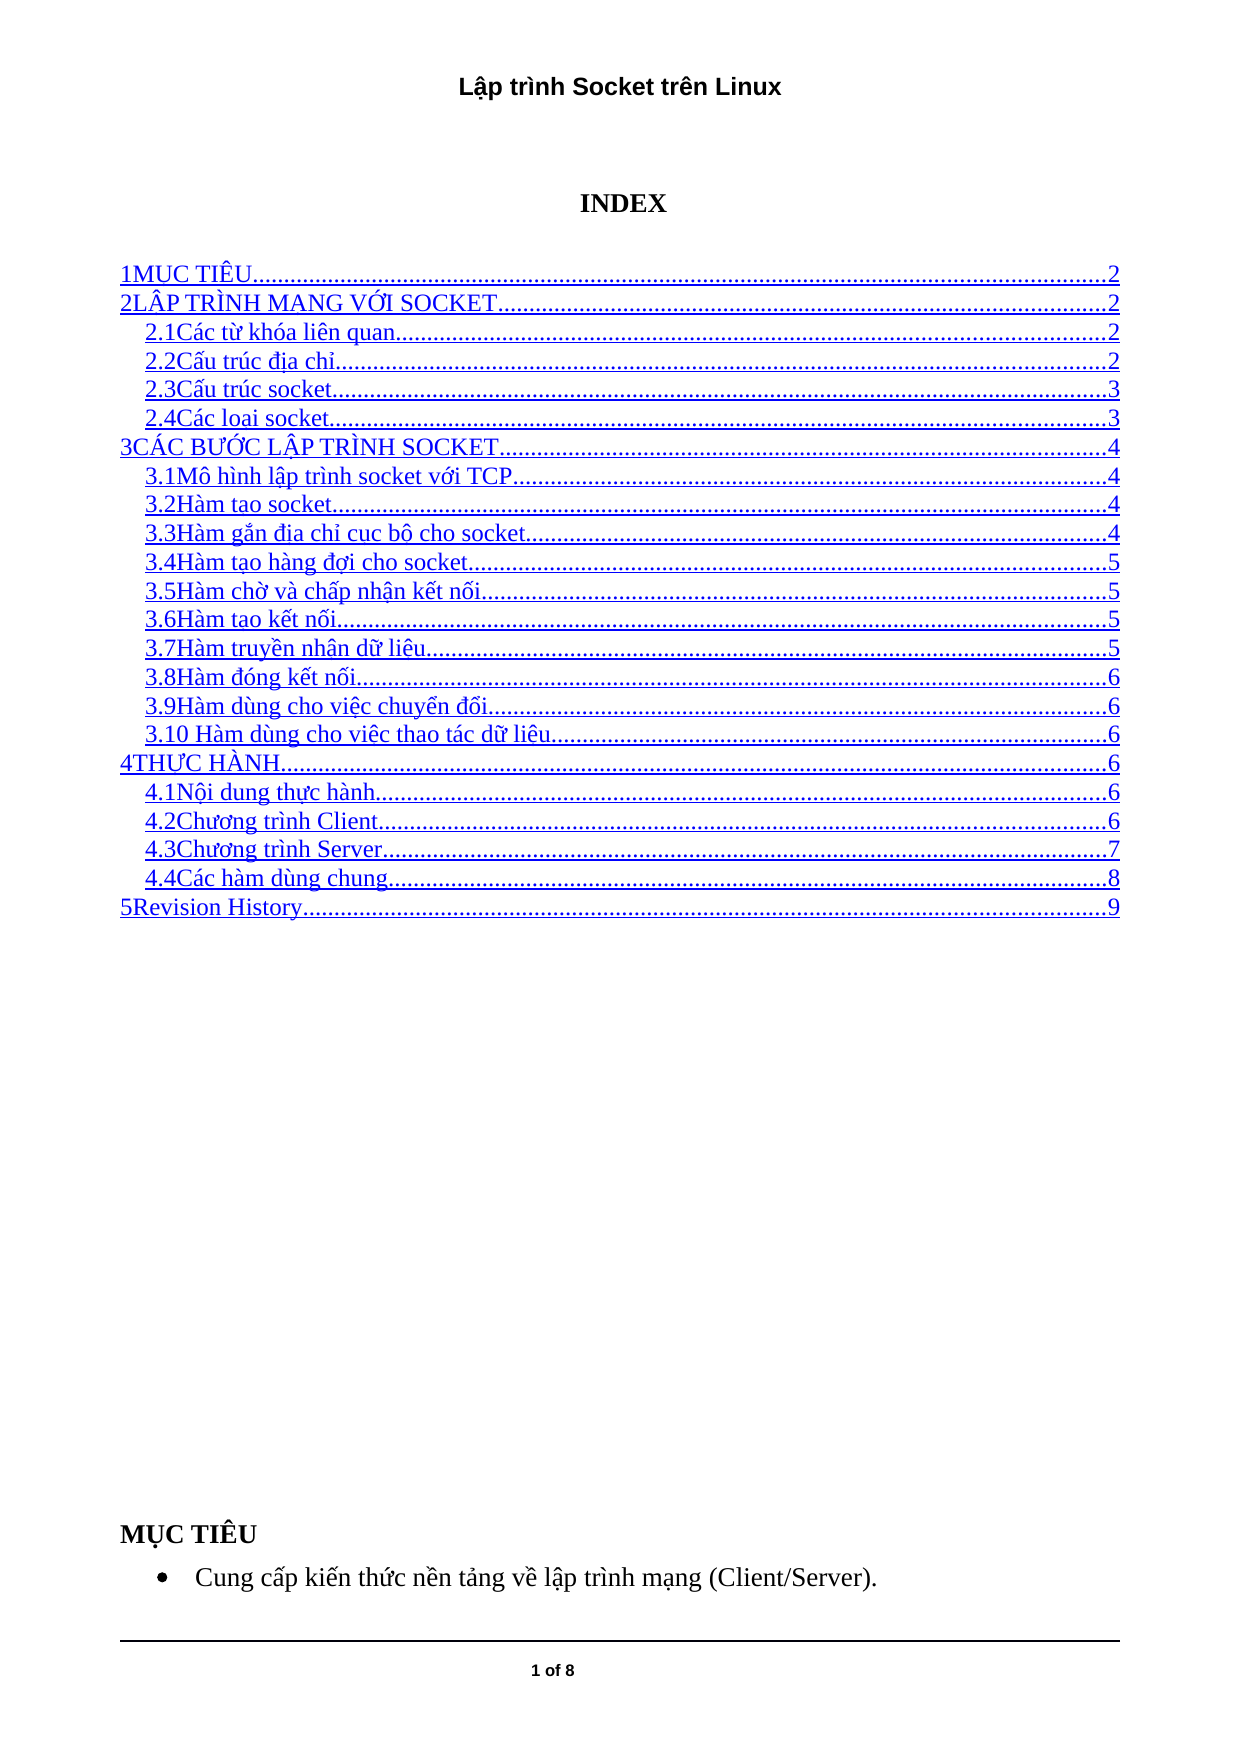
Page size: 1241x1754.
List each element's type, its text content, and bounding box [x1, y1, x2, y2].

text 3.1Mô hình lập trình socket với TCP 4 [145, 461, 1120, 486]
text 2.4Các loại socket 3 [145, 403, 1120, 428]
text 3.8Hàm đóng kết nối 6 [145, 662, 1120, 687]
subtitle MỤC TIÊU [120, 1518, 1120, 1549]
text 5Revision History 9 [120, 892, 1120, 917]
text INDEX [120, 187, 1120, 219]
text 4.3Chương trình Server 7 [145, 834, 1120, 859]
text 2.1Các từ khóa liên quan 2 [145, 317, 1120, 342]
text 3.2Hàm tạo socket 4 [145, 489, 1120, 514]
text 4.2Chương trình Client 6 [145, 806, 1120, 831]
text 2LẬP TRÌNH MẠNG VỚI SOCKET 2 [120, 288, 1120, 313]
text 1MỤC TIÊU 2 [120, 259, 1120, 284]
text 2.2Cấu trúc địa chỉ 2 [145, 346, 1120, 371]
text 3.3Hàm gắn địa chỉ cục bộ cho socket 4 [145, 518, 1120, 543]
text 3.9Hàm dùng cho việc chuyển đổi 6 [145, 691, 1120, 716]
text 3.4Hàm tạo hàng đợi cho socket 5 [145, 547, 1120, 572]
text 3.5Hàm chờ và chấp nhận kết nối 5 [145, 576, 1120, 601]
text 4.4Các hàm dùng chung 8 [145, 863, 1120, 888]
text 3CÁC BƯỚC LẬP TRÌNH SOCKET 4 [120, 432, 1120, 457]
list Cung cấp kiến thức nền tảng về lập trình mạng (Client/Server). [157, 1562, 1120, 1593]
text 3.7Hàm truyền nhận dữ liệu 5 [145, 633, 1120, 658]
text 3.10 Hàm dùng cho việc thao tác dữ liệu 6 [145, 719, 1120, 744]
text 4.1Nội dung thực hành 6 [145, 777, 1120, 802]
text 3.6Hàm tạo kết nối 5 [145, 604, 1120, 629]
text 4THỰC HÀNH 6 [120, 748, 1120, 773]
text 2.3Cấu trúc socket 3 [145, 374, 1120, 399]
